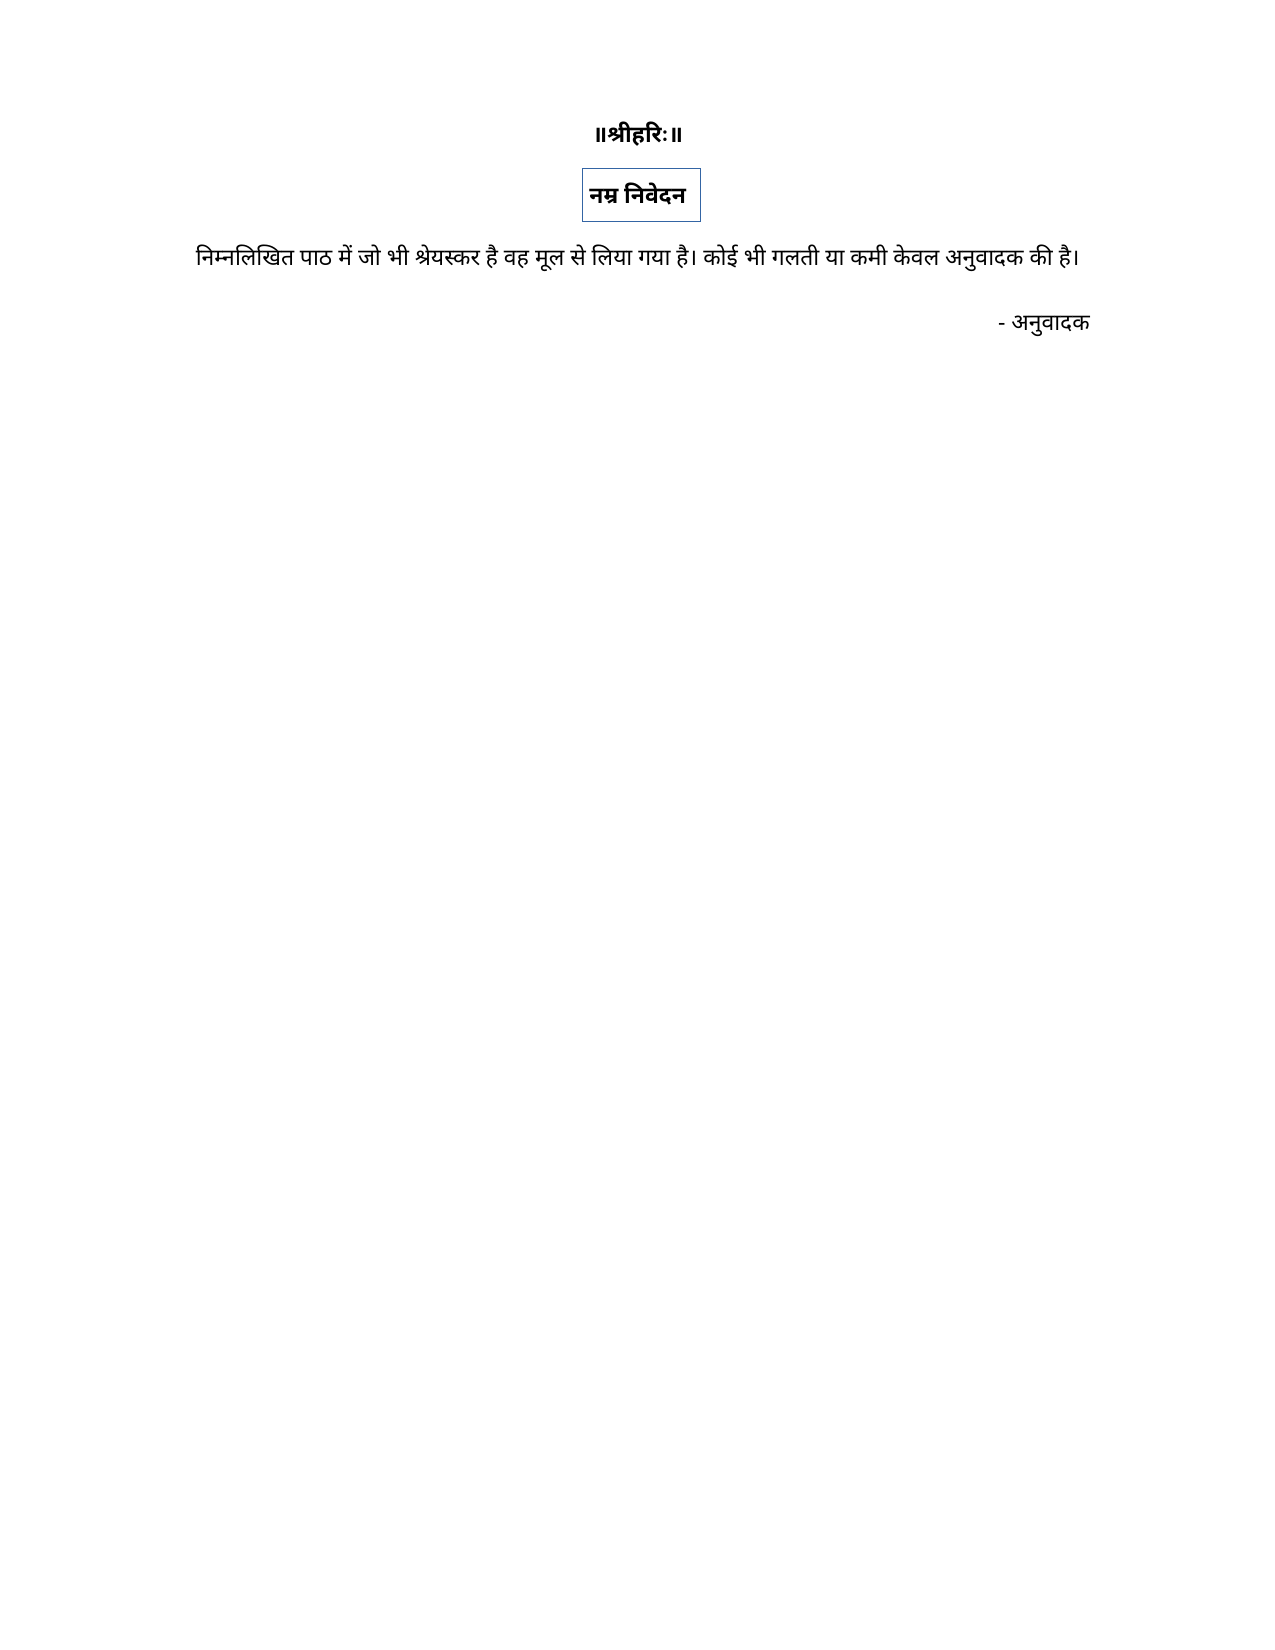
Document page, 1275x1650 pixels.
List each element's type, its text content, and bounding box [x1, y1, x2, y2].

text नम्र निवेदन [583, 183, 700, 213]
text ­॥श्रीहरिः॥ [118, 118, 1157, 152]
text [701, 183, 1157, 213]
text [118, 183, 582, 213]
text निम्नलिखित पाठ में जो भी श्रेयस्कर है वह मूल से लिया गया है। कोई भी गलती या कमी केवल अनुवादक की है। [118, 244, 1157, 274]
text - अनुवादक [118, 306, 1157, 339]
